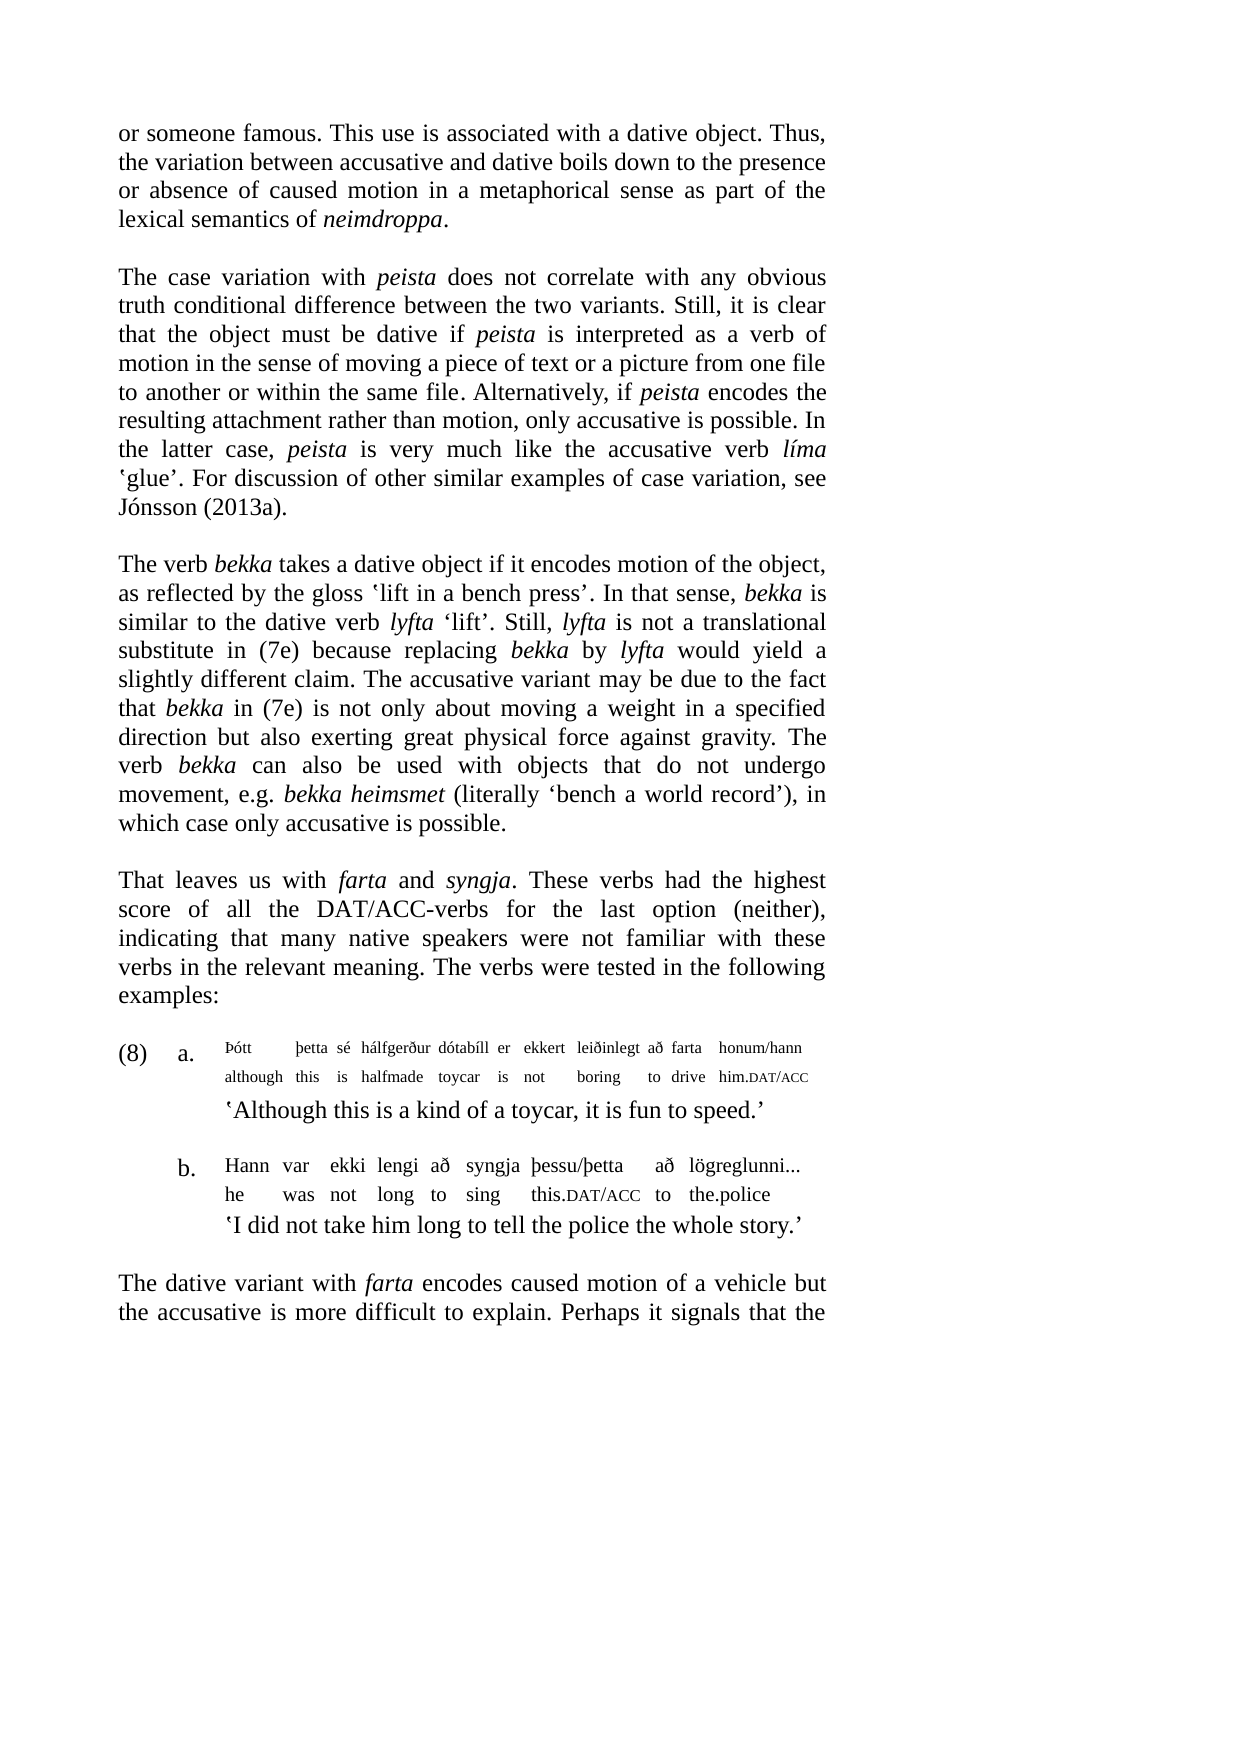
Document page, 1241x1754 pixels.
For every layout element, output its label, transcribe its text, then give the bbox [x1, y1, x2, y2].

table_header [821, 1153, 827, 1182]
text or someone famous. This use is associated with a dative object. Thus, the variation between accusative and dative boils down to the presence or absence of caused motion in a metaphorical sense as part of the lexical semantics of neimdroppa. [118, 118, 827, 233]
table_cell to [428, 1182, 463, 1211]
table_header b. [174, 1153, 222, 1182]
table_cell sing [463, 1182, 528, 1211]
table_cell [174, 1211, 222, 1239]
table_cell ʽAlthough this is a kind of a toycar, it is fun to speed.ʼ [222, 1096, 828, 1124]
table_header er [494, 1038, 521, 1067]
table_cell this [293, 1067, 334, 1096]
text That leaves us with farta and syngja. These verbs had the highest score of all the DAT/ACC-verbs for the last option (neither), indicating that many native speakers were not familiar with these verbs in the relevant meaning. The verbs were tested in the following examples: [118, 866, 827, 1009]
table_header ekki [327, 1153, 374, 1182]
table_cell not [327, 1182, 374, 1211]
text The dative variant with farta encodes caused motion of a vehicle but the accusative is more difficult to explain. Perhaps it signals that the [118, 1268, 827, 1326]
table_header dótabíll [435, 1038, 494, 1067]
table_header að [652, 1153, 686, 1182]
text The case variation with peista does not correlate with any obvious truth conditional difference between the two variants. Still, it is clear that the object must be dative if peista is interpreted as a verb of motion in the sense of moving a piece of text or a picture from one file to another or within the same file. Alternatively, if peista encodes the resulting attachment rather than motion, only accusative is possible. In the latter case, peista is very much like the accusative verb líma ʽglueʼ. For discussion of other similar examples of case variation, see Jónsson (2013a). [118, 262, 827, 521]
table_cell he [222, 1182, 279, 1211]
table_cell although [222, 1067, 292, 1096]
table_cell the.police [686, 1182, 821, 1211]
table_cell [821, 1182, 827, 1211]
table_header þessu/þetta [528, 1153, 652, 1182]
table_header þetta [293, 1038, 334, 1067]
table_header [115, 1153, 174, 1182]
table_header honum/hann [716, 1038, 828, 1067]
table_cell this.dat/acc [528, 1182, 652, 1211]
table_cell to [652, 1182, 686, 1211]
table_header að [428, 1153, 463, 1182]
table_header lengi [374, 1153, 427, 1182]
table_cell to [645, 1067, 668, 1096]
table_header lögreglunni... [686, 1153, 821, 1182]
table_cell long [374, 1182, 427, 1211]
table_cell drive [668, 1067, 716, 1096]
table_header Þótt [222, 1038, 292, 1067]
table_cell [115, 1096, 174, 1124]
table_cell is [334, 1067, 358, 1096]
table_cell was [280, 1182, 327, 1211]
table_cell halfmade [358, 1067, 435, 1096]
table_header a. [174, 1038, 222, 1067]
table_cell ʽI did not take him long to tell the police the whole story.ʼ [222, 1211, 827, 1239]
text The verb bekka takes a dative object if it encodes motion of the object, as reflected by the gloss ʽlift in a bench pressʼ. In that sense, bekka is similar to the dative verb lyfta ʻliftʼ. Still, lyfta is not a translational substitute in (7e) because replacing bekka by lyfta would yield a slightly different claim. The accusative variant may be due to the fact that bekka in (7e) is not only about moving a weight in a specified direction but also exerting great physical force against gravity. The verb bekka can also be used with objects that do not undergo movement, e.g. bekka heimsmet (literally ʻbench a world recordʼ), in which case only accusative is possible. [118, 549, 827, 837]
table_header sé [334, 1038, 358, 1067]
table_cell [174, 1067, 222, 1096]
table_cell [115, 1211, 174, 1239]
table_header (8) [115, 1038, 174, 1067]
table_header Hann [222, 1153, 279, 1182]
table_cell [174, 1096, 222, 1124]
table_header farta [668, 1038, 716, 1067]
table_cell [115, 1182, 174, 1211]
table_header að [645, 1038, 668, 1067]
table_cell him.dat/acc [716, 1067, 828, 1096]
table_cell [115, 1067, 174, 1096]
table_header leiðinlegt [574, 1038, 645, 1067]
table_header syngja [463, 1153, 528, 1182]
table_header hálfgerður [358, 1038, 435, 1067]
table_cell is [494, 1067, 521, 1096]
table_cell boring [574, 1067, 645, 1096]
table_header ekkert [521, 1038, 574, 1067]
table_header var [280, 1153, 327, 1182]
table_cell toycar [435, 1067, 494, 1096]
table_cell [174, 1182, 222, 1211]
table_cell not [521, 1067, 574, 1096]
